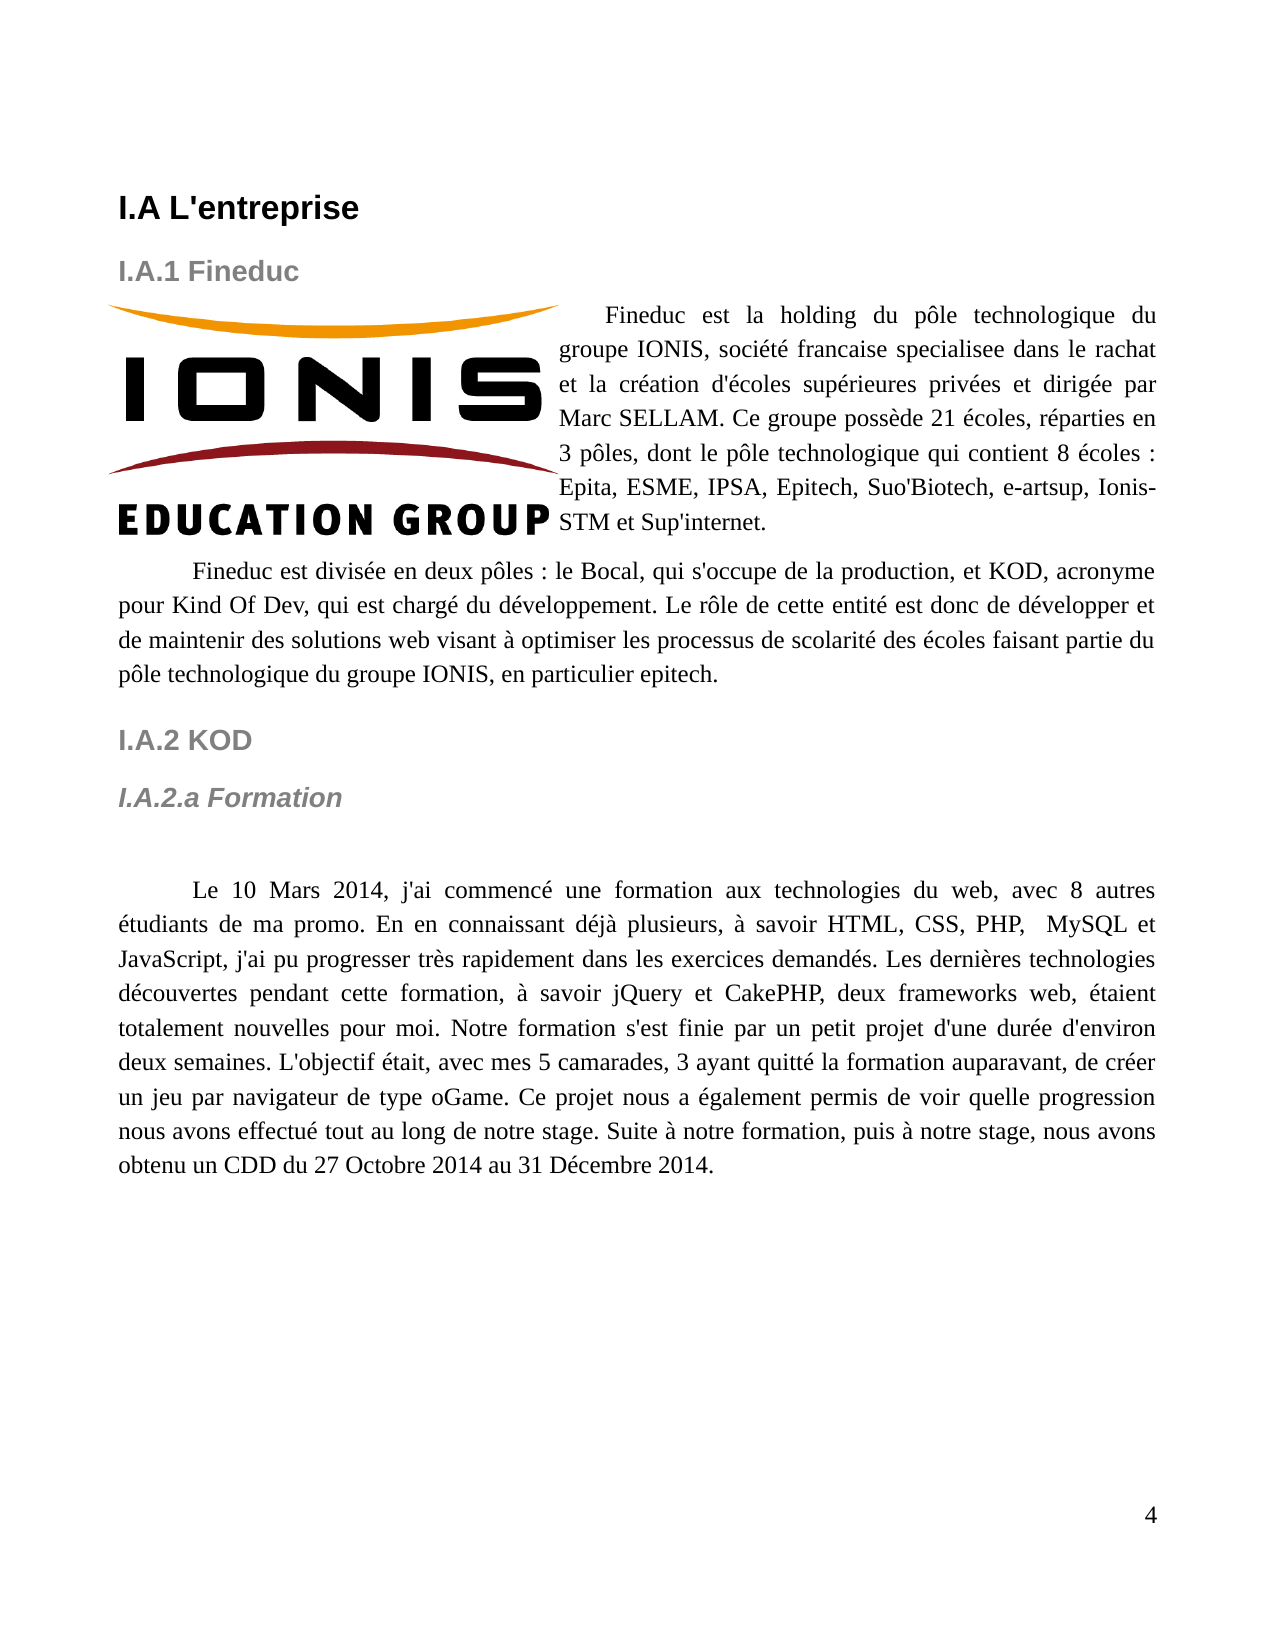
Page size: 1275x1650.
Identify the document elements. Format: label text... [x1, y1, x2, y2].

picture [108, 304, 559, 545]
subtitle I.A L'entreprise [118, 188, 1157, 227]
subtitle I.A.1 Fineduc [118, 254, 1157, 287]
subtitle I.A.2.a Formation [118, 781, 1157, 813]
text Le 10 Mars 2014, j'ai commencé une formation aux technologies du web, avec 8 autres étudiants de ma promo. En en connaissant déjà plusieurs, à savoir HTML, CSS, PHP, MySQL et JavaScript, j'ai pu progresser très rapidement dans les exercices demandés. Les dernières technologies découvertes pendant cette formation, à savoir jQuery et CakePHP, deux frameworks web, étaient totalement nouvelles pour moi. Notre formation s'est finie par un petit projet d'une durée d'environ deux semaines. L'objectif était, avec mes 5 camarades, 3 ayant quitté la formation auparavant, de créer un jeu par navigateur de type oGame. Ce projet nous a également permis de voir quelle progression nous avons effectué tout au long de notre stage. Suite à notre formation, puis à notre stage, nous avons obtenu un CDD du 27 Octobre 2014 au 31 Décembre 2014. [118, 875, 1157, 1179]
subtitle I.A.2 KOD [118, 723, 1157, 756]
text Fineduc est la holding du pôle technologique du groupe IONIS, société francaise specialisee dans le rachat et la création d'écoles supérieures privées et dirigée par Marc SELLAM. Ce groupe possède 21 écoles, réparties en 3 pôles, dont le pôle technologique qui contient 8 écoles : Epita, ESME, IPSA, Epitech, Suo'Biotech, e-artsup, Ionis-STM et Sup'internet. [118, 300, 1157, 535]
text Fineduc est divisée en deux pôles : le Bocal, qui s'occupe de la production, et KOD, acronyme pour Kind Of Dev, qui est chargé du développement. Le rôle de cette entité est donc de développer et de maintenir des solutions web visant à optimiser les processus de scolarité des écoles faisant partie du pôle technologique du groupe IONIS, en particulier epitech. [118, 556, 1157, 688]
